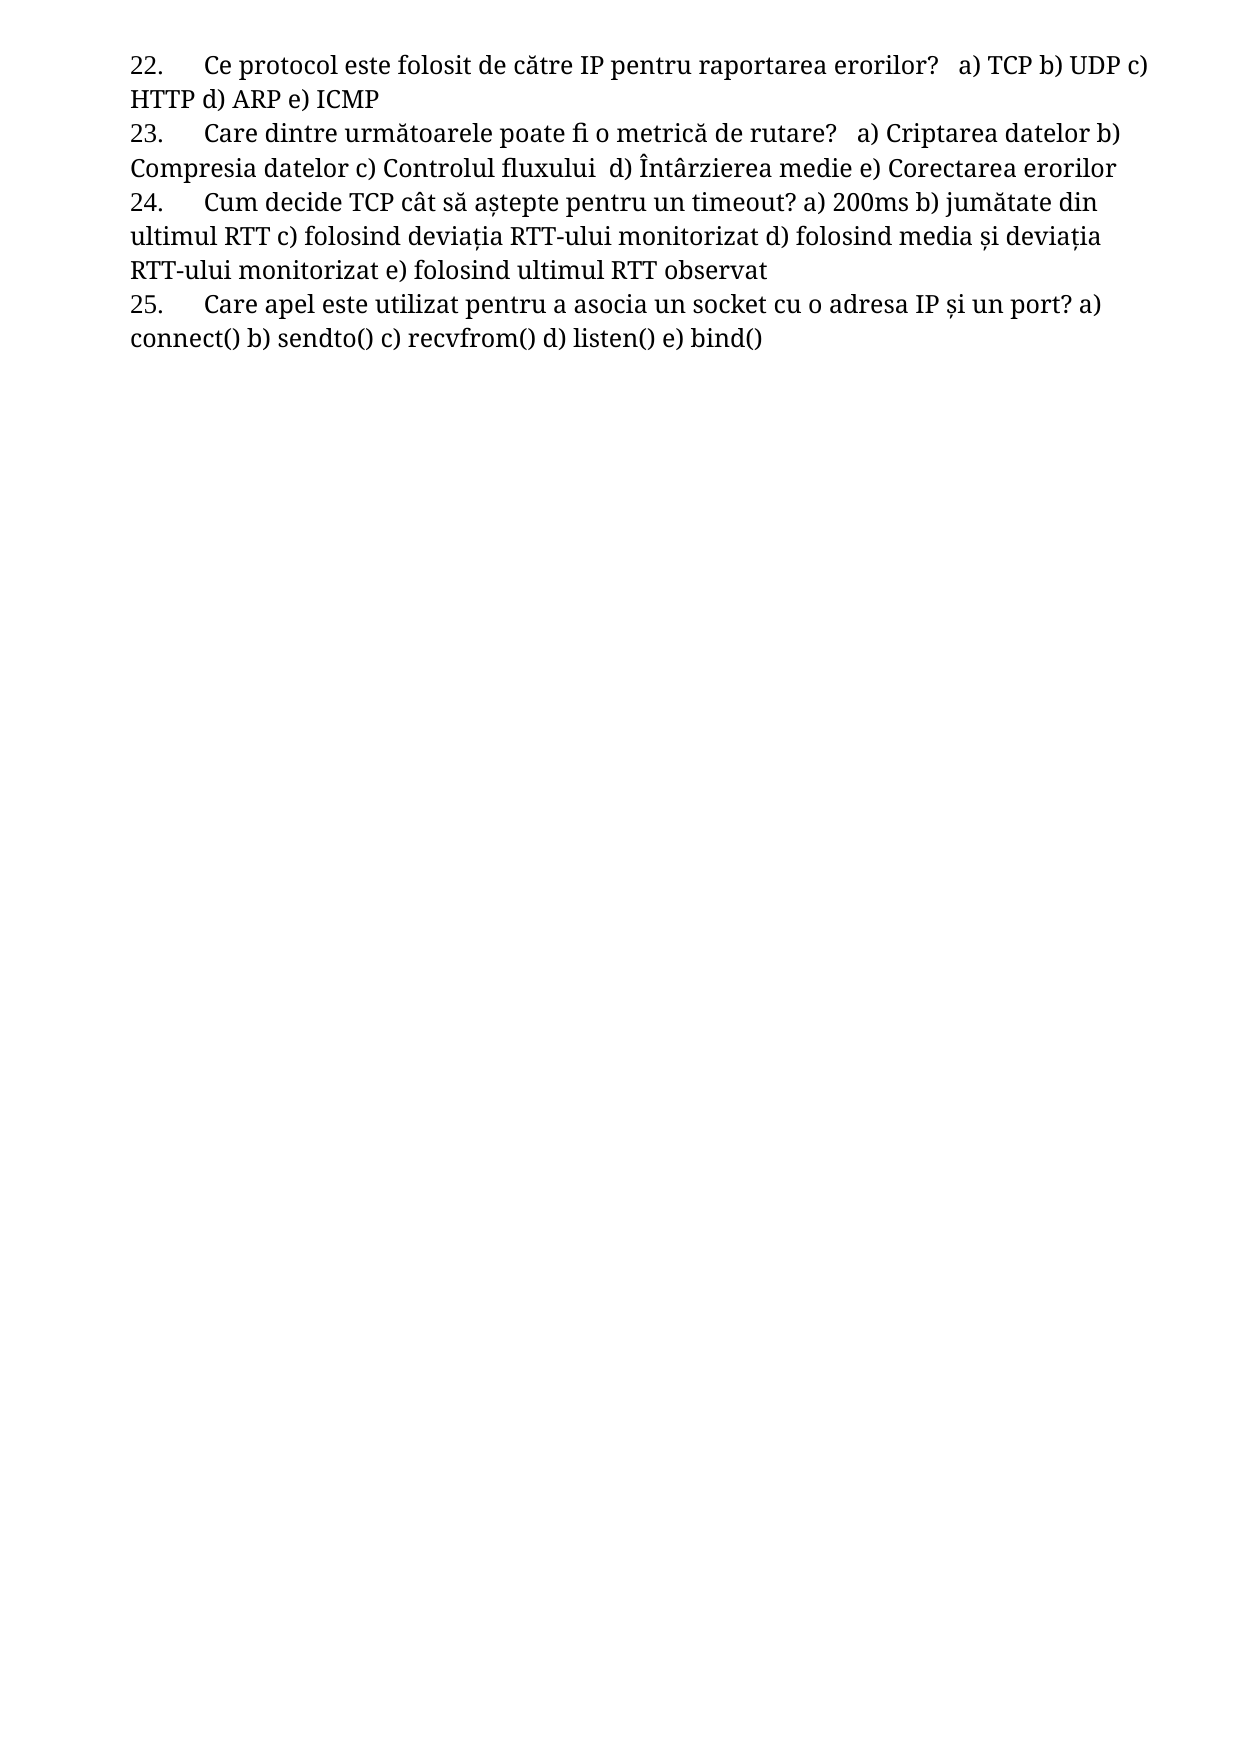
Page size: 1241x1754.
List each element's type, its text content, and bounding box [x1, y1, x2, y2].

list Care apel este utilizat pentru a asocia un socket cu o adresa IP și un port? a) connect() b) sendto() c) recvfrom() d) listen() e) bind() [130, 286, 1152, 354]
list Cum decide TCP cât să aștepte pentru un timeout? a) 200ms b) jumătate din ultimul RTT c) folosind deviația RTT-ului monitorizat d) folosind media și deviația RTT-ului monitorizat e) folosind ultimul RTT observat [130, 184, 1152, 286]
list Care dintre următoarele poate fi o metrică de rutare? a) Criptarea datelor b) Compresia datelor c) Controlul fluxului d) Întârzierea medie e) Corectarea erorilor [130, 116, 1152, 184]
list Ce protocol este folosit de către IP pentru raportarea erorilor? a) TCP b) UDP c) HTTP d) ARP e) ICMP [130, 48, 1152, 116]
